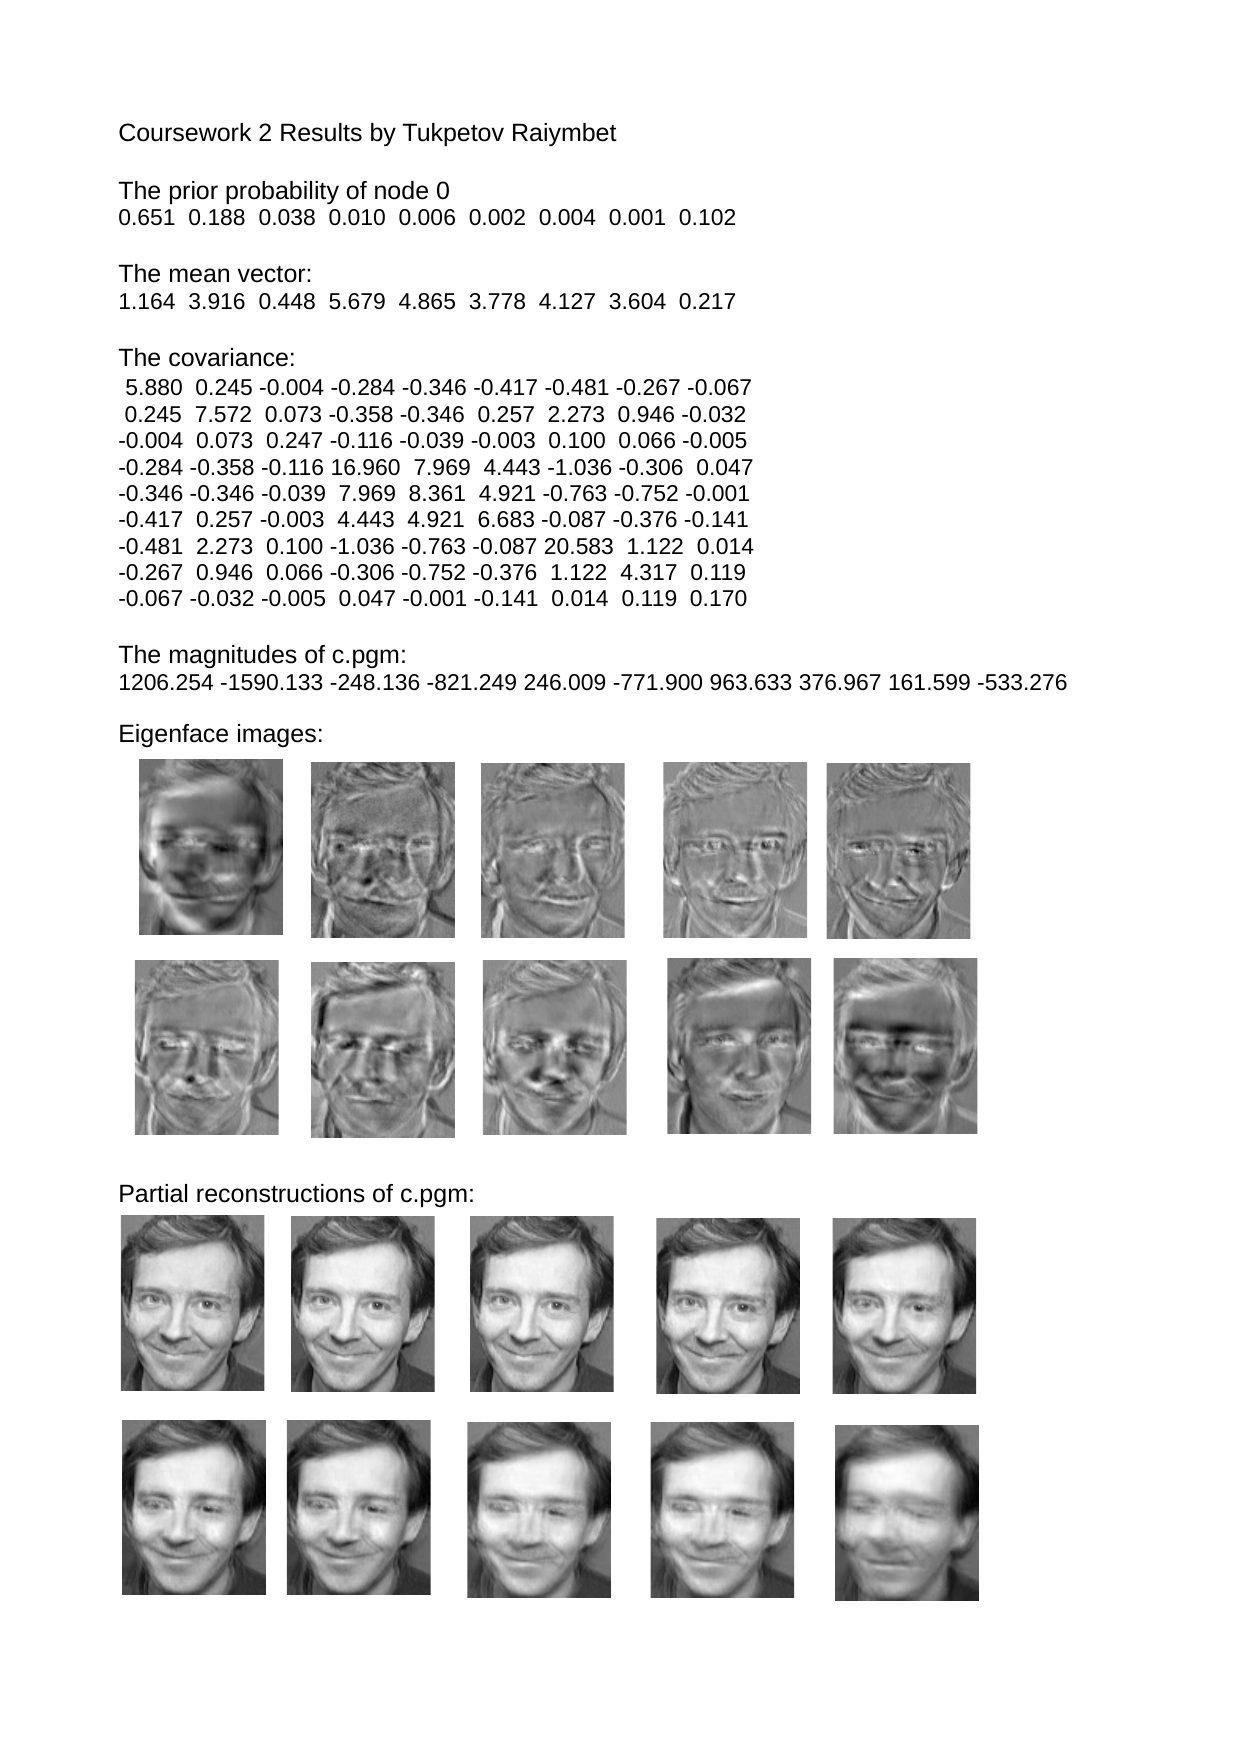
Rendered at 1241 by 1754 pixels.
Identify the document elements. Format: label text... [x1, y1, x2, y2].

text -0.481 2.273 0.100 -1.036 -0.763 -0.087 20.583 1.122 0.014 [118, 533, 1122, 559]
picture [467, 1422, 611, 1598]
text 0.245 7.572 0.073 -0.358 -0.346 0.257 2.273 0.946 -0.032 [118, 401, 1122, 427]
text -0.004 0.073 0.247 -0.116 -0.039 -0.003 0.100 0.066 -0.005 [118, 427, 1122, 453]
text The prior probability of node 0 [118, 176, 1122, 204]
text Partial reconstructions of c.pgm: [118, 1179, 1122, 1208]
text 1206.254 -1590.133 -248.136 -821.249 246.009 -771.900 963.633 376.967 161.599 -533.276 [118, 669, 1122, 696]
picture [481, 763, 625, 938]
text 1.164 3.916 0.448 5.679 4.865 3.778 4.127 3.604 0.217 [118, 288, 1122, 314]
text 5.880 0.245 -0.004 -0.284 -0.346 -0.417 -0.481 -0.267 -0.067 [118, 372, 1122, 401]
picture [311, 962, 455, 1138]
text Coursework 2 Results by Tukpetov Raiymbet [118, 118, 1122, 147]
picture [667, 958, 812, 1134]
picture [139, 759, 283, 935]
text -0.346 -0.346 -0.039 7.969 8.361 4.921 -0.763 -0.752 -0.001 [118, 480, 1122, 506]
text The magnitudes of c.pgm: [118, 640, 1122, 669]
text 0.651 0.188 0.038 0.010 0.006 0.002 0.004 0.001 0.102 [118, 204, 1122, 231]
picture [656, 1218, 800, 1394]
text Eigenface images: [118, 719, 1122, 748]
picture [120, 1215, 265, 1391]
picture [832, 1218, 977, 1394]
text -0.267 0.946 0.066 -0.306 -0.752 -0.376 1.122 4.317 0.119 [118, 559, 1122, 585]
text The mean vector: [118, 259, 1122, 288]
picture [470, 1216, 614, 1392]
picture [134, 960, 279, 1135]
text -0.417 0.257 -0.003 4.443 4.921 6.683 -0.087 -0.376 -0.141 [118, 506, 1122, 533]
picture [122, 1420, 266, 1595]
picture [663, 762, 808, 938]
picture [291, 1216, 435, 1392]
picture [833, 958, 978, 1134]
picture [650, 1422, 795, 1598]
picture [826, 763, 971, 939]
text -0.067 -0.032 -0.005 0.047 -0.001 -0.141 0.014 0.119 0.170 [118, 585, 1122, 612]
picture [482, 960, 627, 1135]
text The covariance: [118, 343, 1122, 372]
picture [286, 1420, 431, 1595]
picture [835, 1425, 979, 1601]
text -0.284 -0.358 -0.116 16.960 7.969 4.443 -1.036 -0.306 0.047 [118, 453, 1122, 480]
picture [311, 762, 455, 938]
